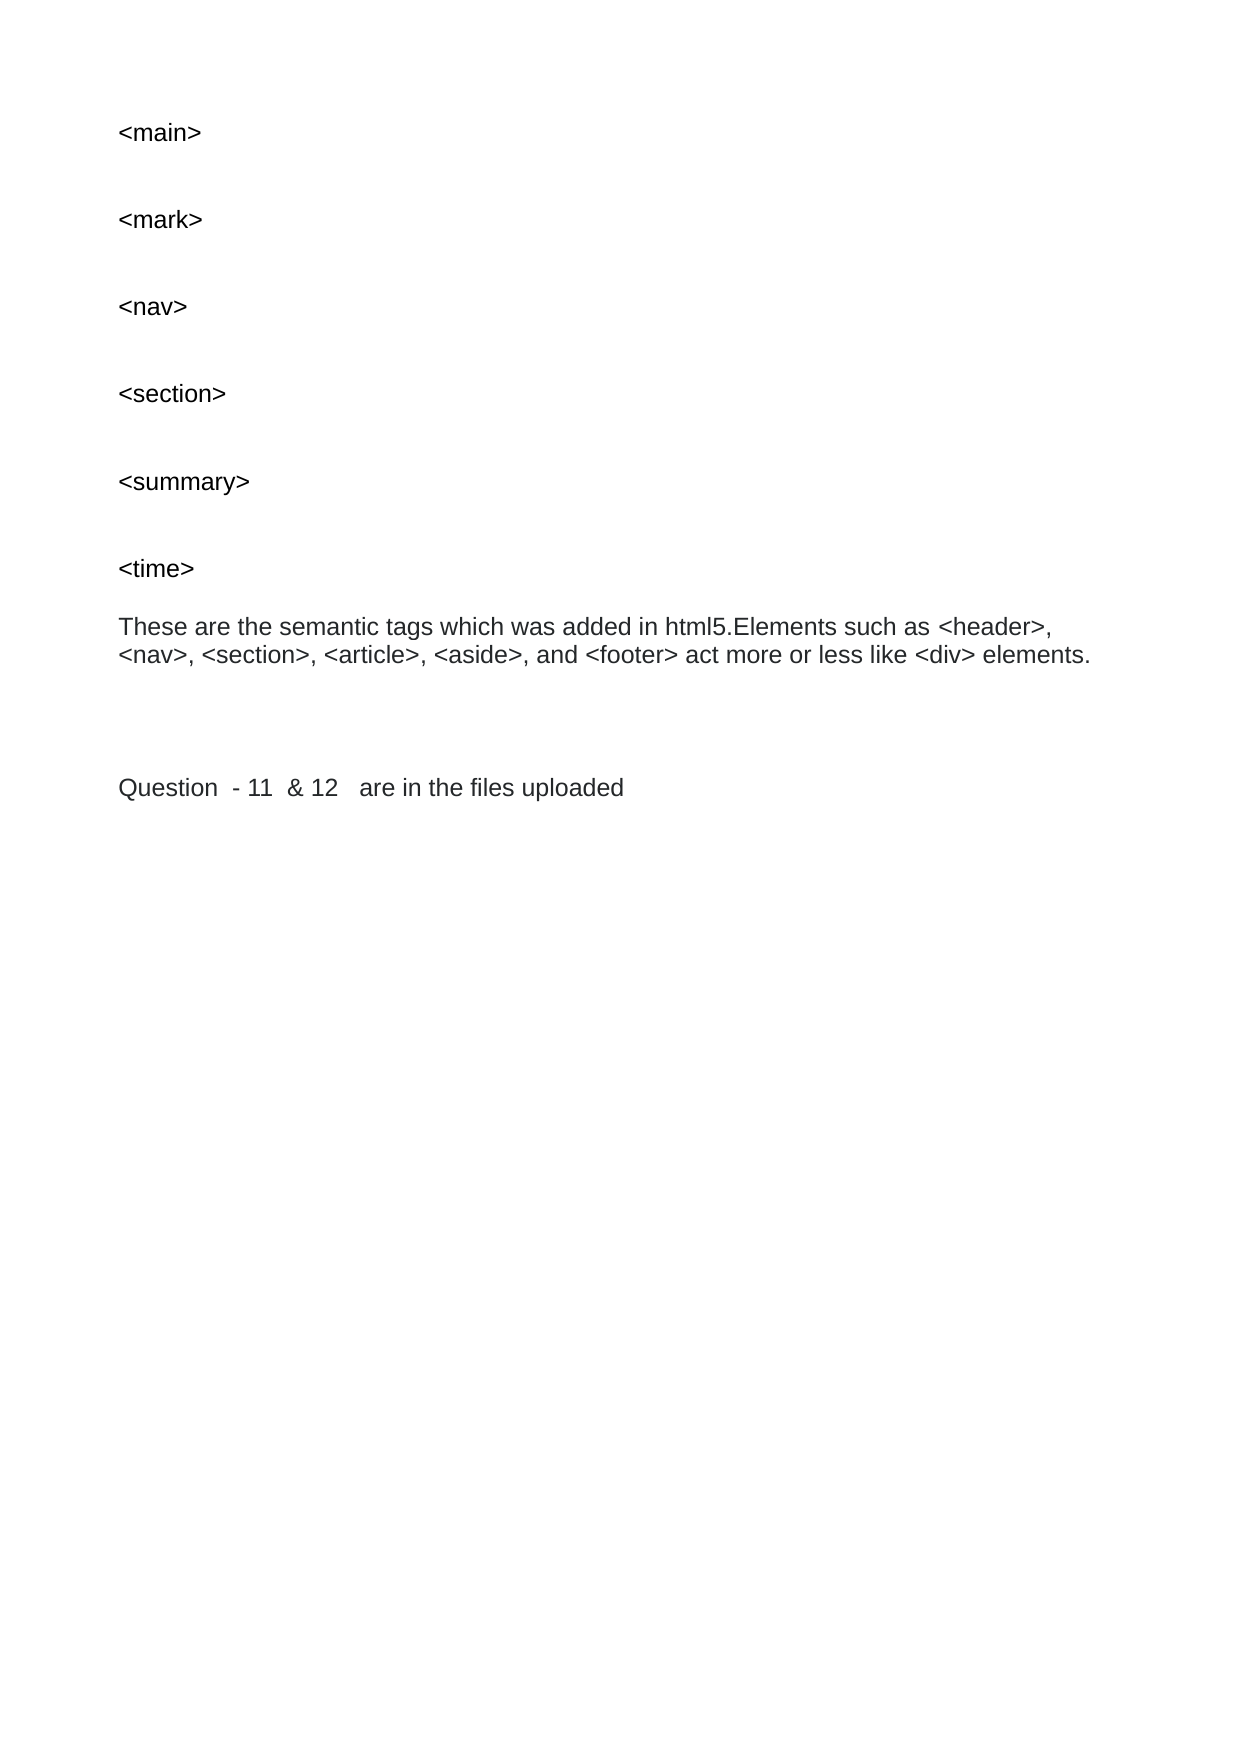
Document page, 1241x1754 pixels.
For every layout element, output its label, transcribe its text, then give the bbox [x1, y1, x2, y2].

text <main> [118, 118, 1122, 147]
text These are the semantic tags which was added in html5.Elements such as <header>, <nav>, <section>, <article>, <aside>, and <footer> act more or less like <div> elements. [118, 611, 1122, 669]
text <summary> [118, 466, 1122, 495]
text <mark> [118, 205, 1122, 234]
text <nav> [118, 292, 1122, 321]
text Question - 11 & 12 are in the files uploaded [118, 773, 1122, 814]
text <section> [118, 379, 1122, 408]
text <time> [118, 553, 1122, 582]
